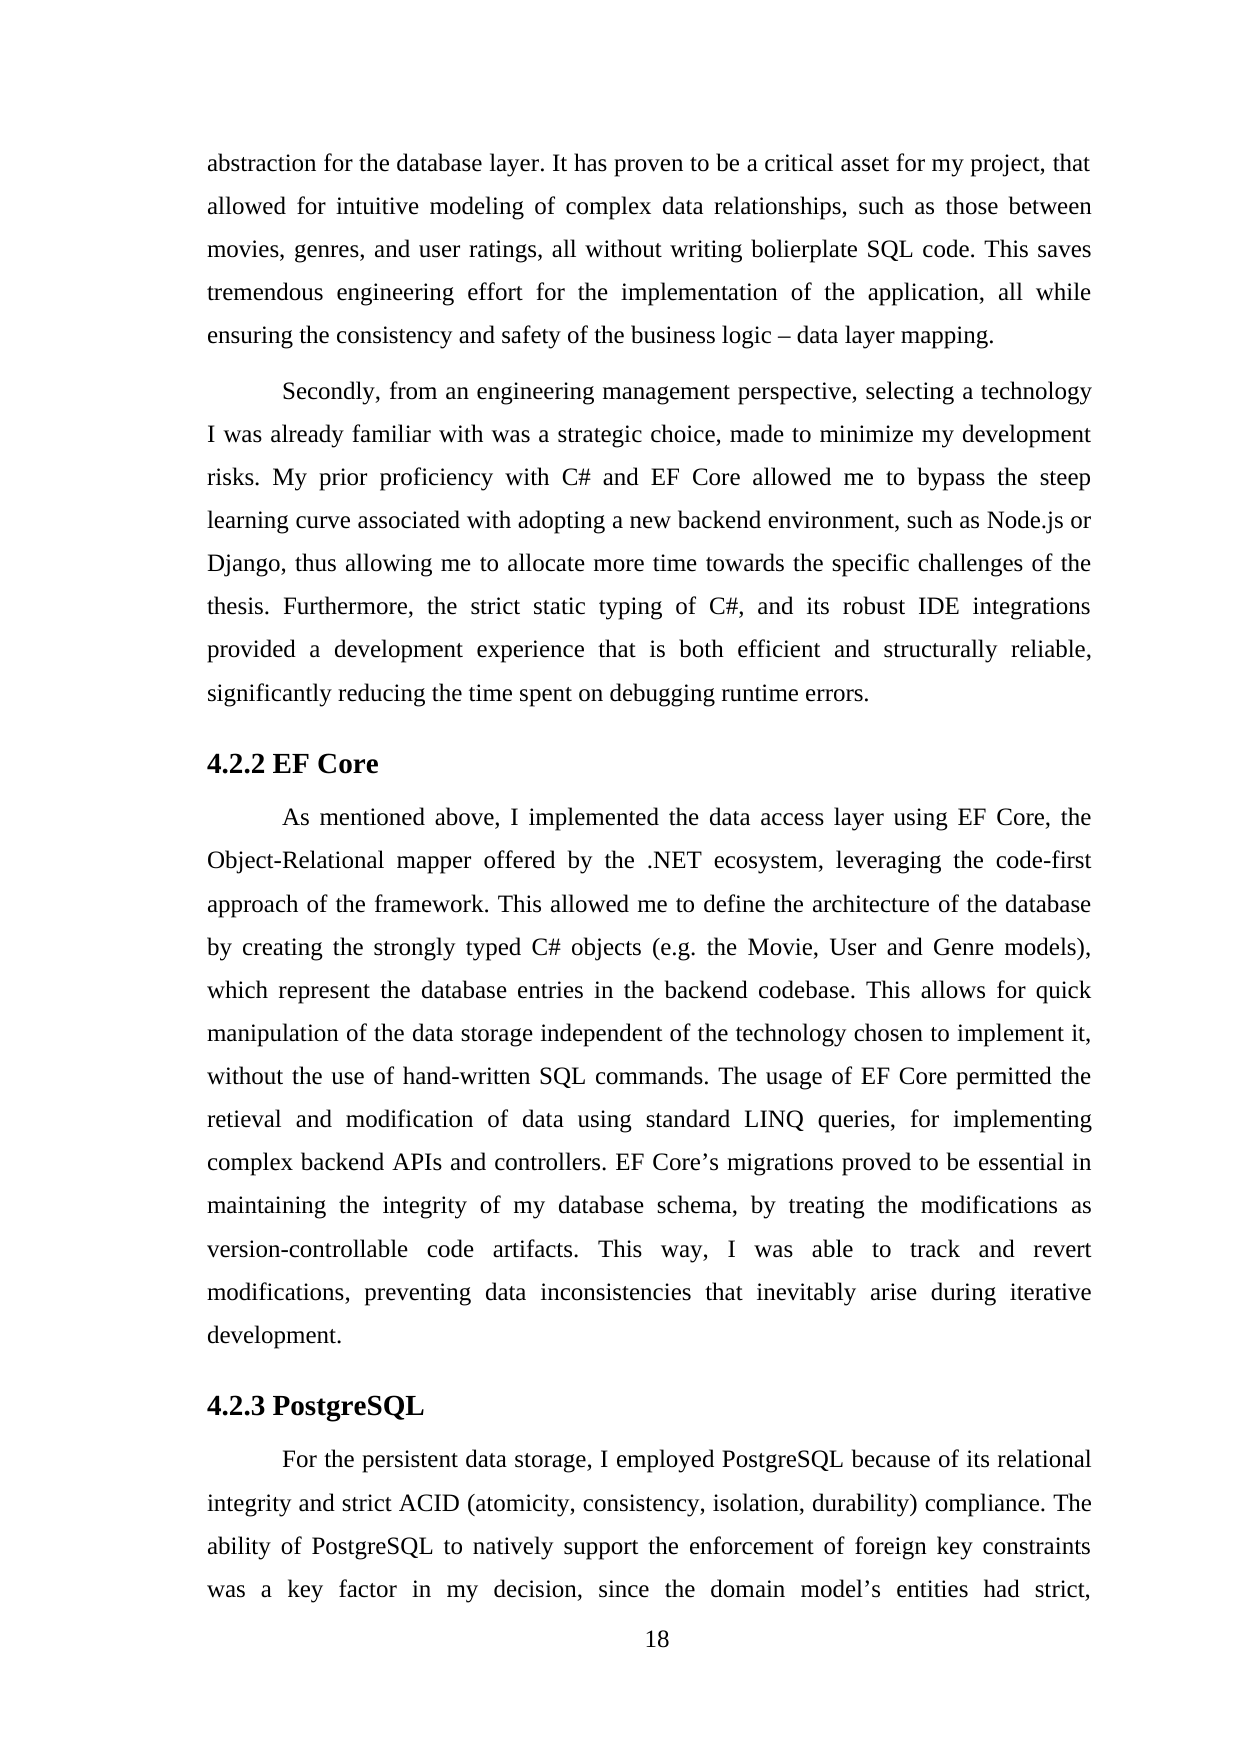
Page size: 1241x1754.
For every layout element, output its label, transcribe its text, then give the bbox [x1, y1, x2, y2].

text abstraction for the database layer. It has proven to be a critical asset for my project, that allowed for intuitive modeling of complex data relationships, such as those between movies, genres, and user ratings, all without writing bolierplate SQL code. This saves tremendous engineering effort for the implementation of the application, all while ensuring the consistency and safety of the business logic – data layer mapping. [207, 148, 1092, 349]
text For the persistent data storage, I employed PostgreSQL because of its relational integrity and strict ACID (atomicity, consistency, isolation, durability) compliance. The ability of PostgreSQL to natively support the enforcement of foreign key constraints was a key factor in my decision, since the domain model’s entities had strict, [207, 1444, 1092, 1603]
subtitle PostgreSQL [207, 1388, 1092, 1422]
text Secondly, from an engineering management perspective, selecting a technology I was already familiar with was a strategic choice, made to minimize my development risks. My prior proficiency with C# and EF Core allowed me to bypass the steep learning curve associated with adopting a new backend environment, such as Node.js or Django, thus allowing me to allocate more time towards the specific challenges of the thesis. Furthermore, the strict static typing of C#, and its robust IDE integrations provided a development experience that is both efficient and structurally reliable, significantly reducing the time spent on debugging runtime errors. [207, 376, 1092, 706]
subtitle EF Core [207, 746, 1092, 779]
text As mentioned above, I implemented the data access layer using EF Core, the Object-Relational mapper offered by the .NET ecosystem, leveraging the code-first approach of the framework. This allowed me to define the architecture of the database by creating the strongly typed C# objects (e.g. the Movie, User and Genre models), which represent the database entries in the backend codebase. This allows for quick manipulation of the data storage independent of the technology chosen to implement it, without the use of hand-written SQL commands. The usage of EF Core permitted the retieval and modification of data using standard LINQ queries, for implementing complex backend APIs and controllers. EF Core’s migrations proved to be essential in maintaining the integrity of my database schema, by treating the modifications as version-controllable code artifacts. This way, I was able to track and revert modifications, preventing data inconsistencies that inevitably arise during iterative development. [207, 802, 1092, 1349]
